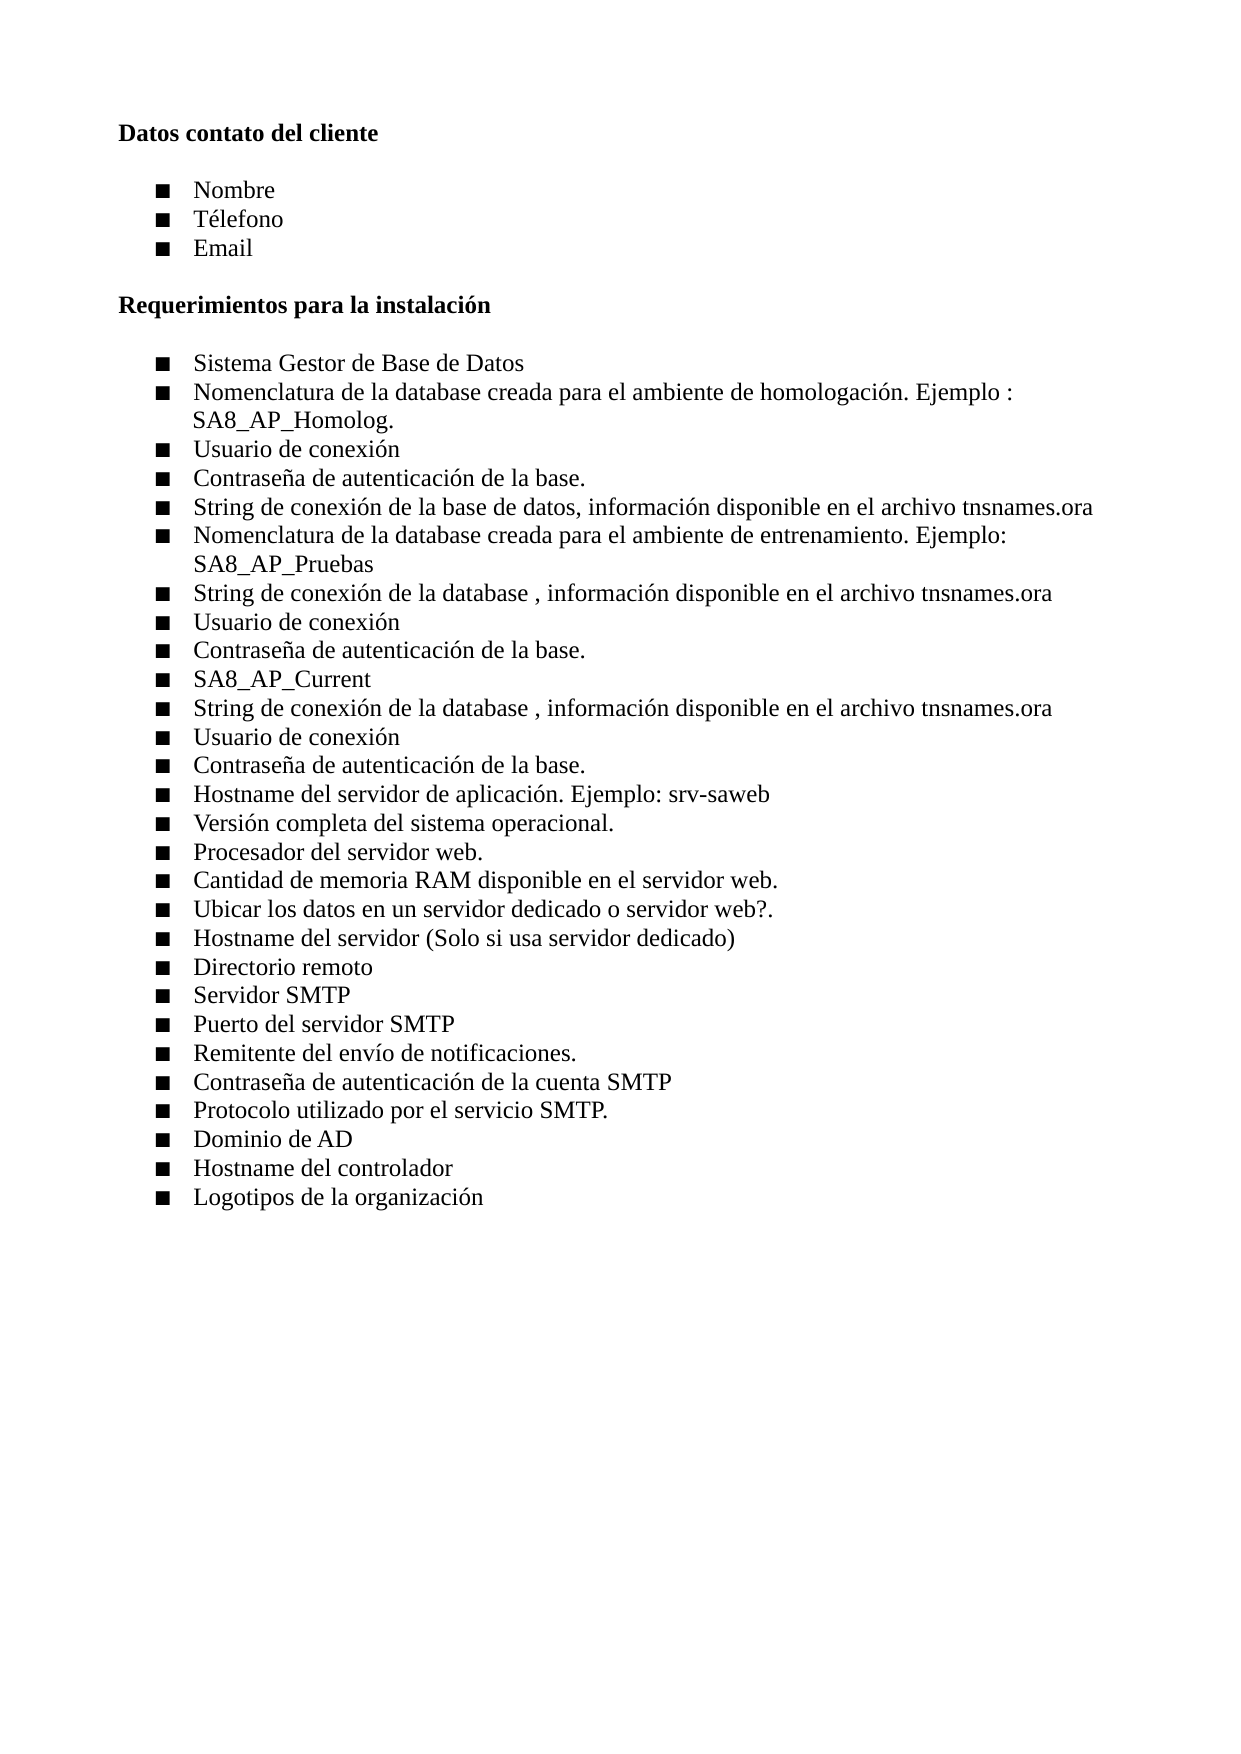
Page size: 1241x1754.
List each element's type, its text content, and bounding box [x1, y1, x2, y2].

list Contraseña de autenticación de la base. [156, 636, 1122, 664]
list Procesador del servidor web. [156, 837, 1122, 866]
text Requerimientos para la instalación [118, 291, 1122, 319]
list Hostname del servidor (Solo si usa servidor dedicado) [156, 923, 1122, 952]
list String de conexión de la base de datos, información disponible en el archivo tnsnames.ora [156, 492, 1122, 521]
list Servidor SMTP [156, 981, 1122, 1009]
list Nomenclatura de la database creada para el ambiente de homologación. Ejemplo : [156, 377, 1122, 406]
list Logotipos de la organización [156, 1182, 1122, 1211]
list Usuario de conexión [156, 722, 1122, 751]
list String de conexión de la database , información disponible en el archivo tnsnames.ora [156, 578, 1122, 607]
list Télefono [156, 204, 1122, 233]
list Contraseña de autenticación de la base. [156, 751, 1122, 779]
list Usuario de conexión [156, 607, 1122, 636]
list Cantidad de memoria RAM disponible en el servidor web. [156, 866, 1122, 894]
list Nomenclatura de la database creada para el ambiente de entrenamiento. Ejemplo: SA8_AP_Pruebas [156, 521, 1122, 578]
list Protocolo utilizado por el servicio SMTP. [156, 1096, 1122, 1124]
list Nombre [156, 176, 1122, 204]
text Datos contato del cliente [118, 118, 1122, 147]
list Dominio de AD [156, 1124, 1122, 1153]
list SA8_AP_Current [156, 664, 1122, 693]
list Versión completa del sistema operacional. [156, 808, 1122, 837]
list Hostname del servidor de aplicación. Ejemplo: srv-saweb [156, 779, 1122, 808]
list Ubicar los datos en un servidor dedicado o servidor web?. [156, 894, 1122, 923]
list Puerto del servidor SMTP [156, 1009, 1122, 1038]
list Contraseña de autenticación de la cuenta SMTP [156, 1067, 1122, 1096]
list Remitente del envío de notificaciones. [156, 1038, 1122, 1067]
list Usuario de conexión [156, 434, 1122, 463]
list Sistema Gestor de Base de Datos [156, 348, 1122, 377]
list Contraseña de autenticación de la base. [156, 463, 1122, 492]
text SA8_AP_Homolog. [118, 406, 1122, 434]
list Hostname del controlador [156, 1153, 1122, 1182]
list Directorio remoto [156, 952, 1122, 981]
list Email [156, 233, 1122, 262]
list String de conexión de la database , información disponible en el archivo tnsnames.ora [156, 693, 1122, 722]
